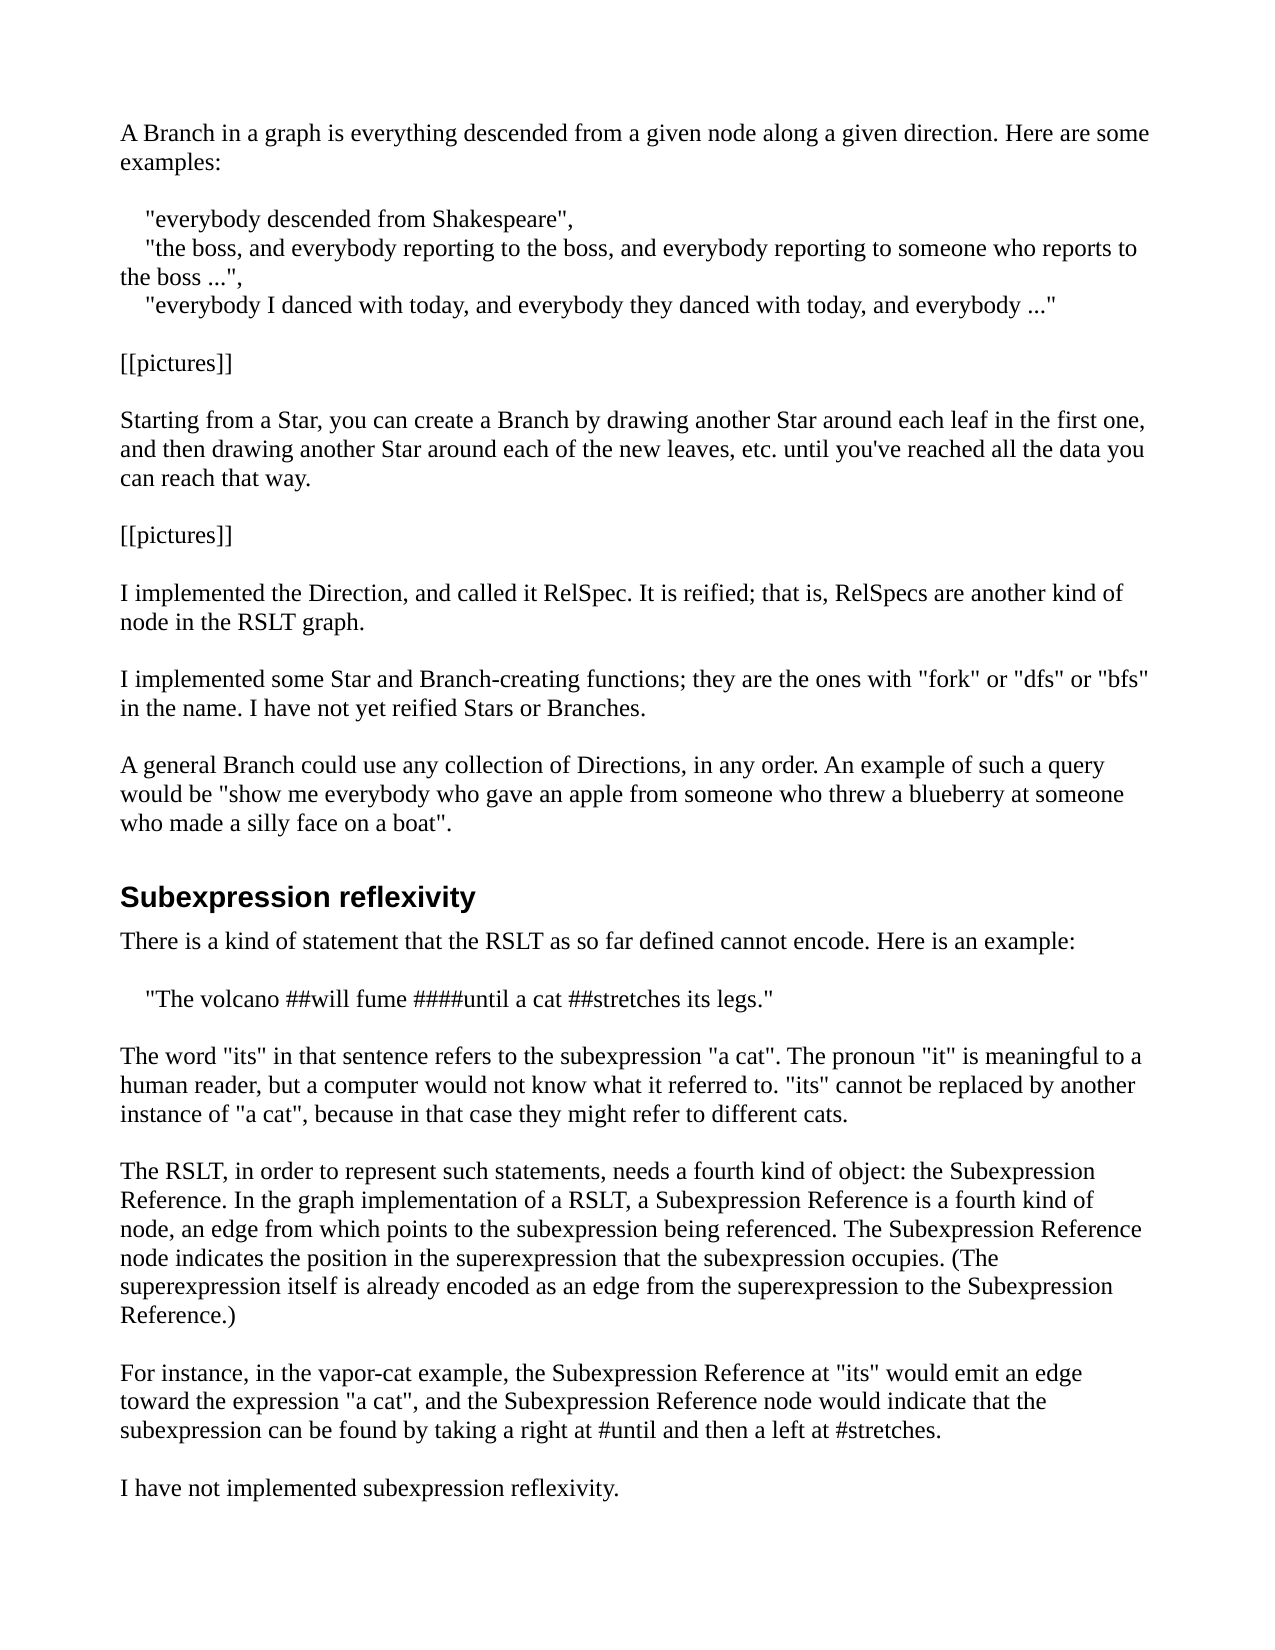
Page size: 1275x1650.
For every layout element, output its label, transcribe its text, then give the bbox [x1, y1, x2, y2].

text "The volcano ##will fume ####until a cat ##stretches its legs." [120, 984, 1155, 1013]
text The word "its" in that sentence refers to the subexpression "a cat". The pronoun "it" is meaningful to a human reader, but a computer would not know what it referred to. "its" cannot be replaced by another instance of "a cat", because in that case they might refer to different cats. [120, 1041, 1155, 1128]
text I have not implemented subexpression reflexivity. [120, 1473, 1155, 1501]
text I implemented the Direction, and called it RelSpec. It is reified; that is, RelSpecs are another kind of node in the RSLT graph. [120, 578, 1155, 636]
text For instance, in the vapor-cat example, the Subexpression Reference at "its" would emit an edge toward the expression "a cat", and the Subexpression Reference node would indicate that the subexpression can be found by taking a right at #until and then a left at #stretches. [120, 1358, 1155, 1444]
text [[pictures]] [120, 521, 1155, 549]
text Starting from a Star, you can create a Branch by drawing another Star around each leaf in the first one, and then drawing another Star around each of the new leaves, etc. until you've reached all the data you can reach that way. [120, 406, 1155, 492]
text The RSLT, in order to represent such statements, needs a fourth kind of object: the Subexpression Reference. In the graph implementation of a RSLT, a Subexpression Reference is a fourth kind of node, an edge from which points to the subexpression being referenced. The Subexpression Reference node indicates the position in the superexpression that the subexpression occupies. (The superexpression itself is already encoded as an edge from the superexpression to the Subexpression Reference.) [120, 1156, 1155, 1329]
text A Branch in a graph is everything descended from a given node along a given direction. Here are some examples: [120, 118, 1155, 176]
subtitle Subexpression reflexivity [120, 880, 1155, 914]
text There is a kind of statement that the RSLT as so far defined cannot encode. Here is an example: [120, 926, 1155, 955]
text "everybody I danced with today, and everybody they danced with today, and everybody ..." [120, 291, 1155, 319]
text "the boss, and everybody reporting to the boss, and everybody reporting to someone who reports to the boss ...", [120, 233, 1155, 291]
text [[pictures]] [120, 348, 1155, 377]
text A general Branch could use any collection of Directions, in any order. An example of such a query would be "show me everybody who gave an apple from someone who threw a blueberry at someone who made a silly face on a boat". [120, 751, 1155, 837]
text I implemented some Star and Branch-creating functions; they are the ones with "fork" or "dfs" or "bfs" in the name. I have not yet reified Stars or Branches. [120, 664, 1155, 722]
text "everybody descended from Shakespeare", [120, 204, 1155, 233]
